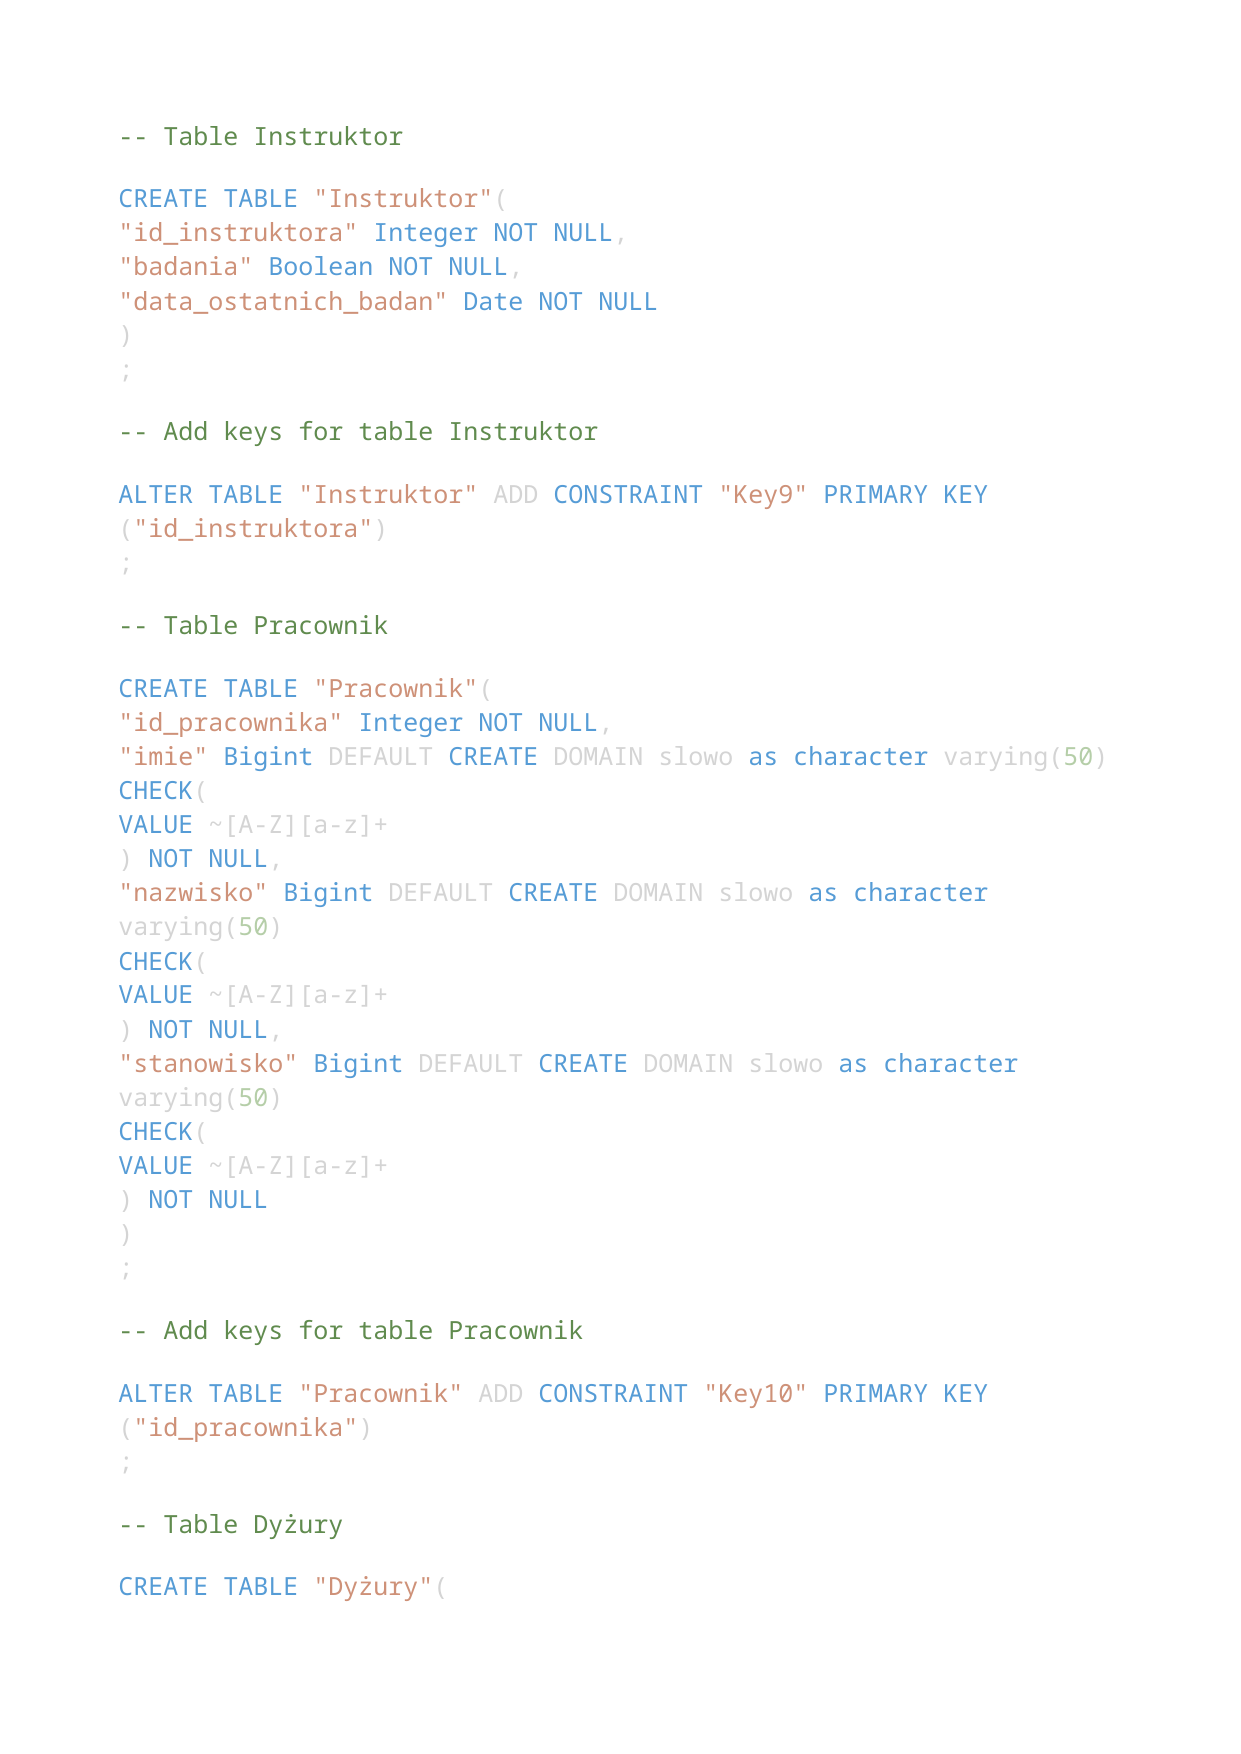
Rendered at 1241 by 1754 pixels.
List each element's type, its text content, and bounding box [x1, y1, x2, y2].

text ALTER TABLE "Instruktor" ADD CONSTRAINT "Key9" PRIMARY KEY ("id_instruktora") [118, 477, 1122, 545]
text CHECK( [118, 773, 1122, 807]
text -- Add keys for table Pracownik [118, 1312, 1122, 1347]
text "imie" Bigint DEFAULT CREATE DOMAIN slowo as character varying(50) [118, 739, 1122, 773]
text -- Table Instruktor [118, 118, 1122, 152]
text "id_instruktora" Integer NOT NULL, [118, 215, 1122, 249]
text "id_pracownika" Integer NOT NULL, [118, 705, 1122, 739]
text "nazwisko" Bigint DEFAULT CREATE DOMAIN slowo as character varying(50) [118, 875, 1122, 943]
text ; [118, 351, 1122, 385]
text ; [118, 545, 1122, 579]
text CHECK( [118, 1113, 1122, 1147]
text ; [118, 1443, 1122, 1477]
text CREATE TABLE "Instruktor"( [118, 181, 1122, 215]
text CREATE TABLE "Pracownik"( [118, 671, 1122, 705]
text "badania" Boolean NOT NULL, [118, 249, 1122, 283]
text -- Add keys for table Instruktor [118, 414, 1122, 448]
text ALTER TABLE "Pracownik" ADD CONSTRAINT "Key10" PRIMARY KEY ("id_pracownika") [118, 1375, 1122, 1443]
text VALUE ~[A-Z][a-z]+ [118, 807, 1122, 841]
text "data_ostatnich_badan" Date NOT NULL [118, 283, 1122, 317]
text CREATE TABLE "Dyżury"( [118, 1569, 1122, 1603]
text ; [118, 1250, 1122, 1284]
text VALUE ~[A-Z][a-z]+ [118, 1147, 1122, 1182]
text "stanowisko" Bigint DEFAULT CREATE DOMAIN slowo as character varying(50) [118, 1045, 1122, 1113]
text VALUE ~[A-Z][a-z]+ [118, 977, 1122, 1011]
text ) [118, 317, 1122, 351]
text ) NOT NULL, [118, 841, 1122, 875]
text ) NOT NULL, [118, 1011, 1122, 1045]
text ) [118, 1216, 1122, 1250]
text -- Table Dyżury [118, 1506, 1122, 1540]
text ) NOT NULL [118, 1182, 1122, 1216]
text CHECK( [118, 943, 1122, 977]
text -- Table Pracownik [118, 608, 1122, 642]
